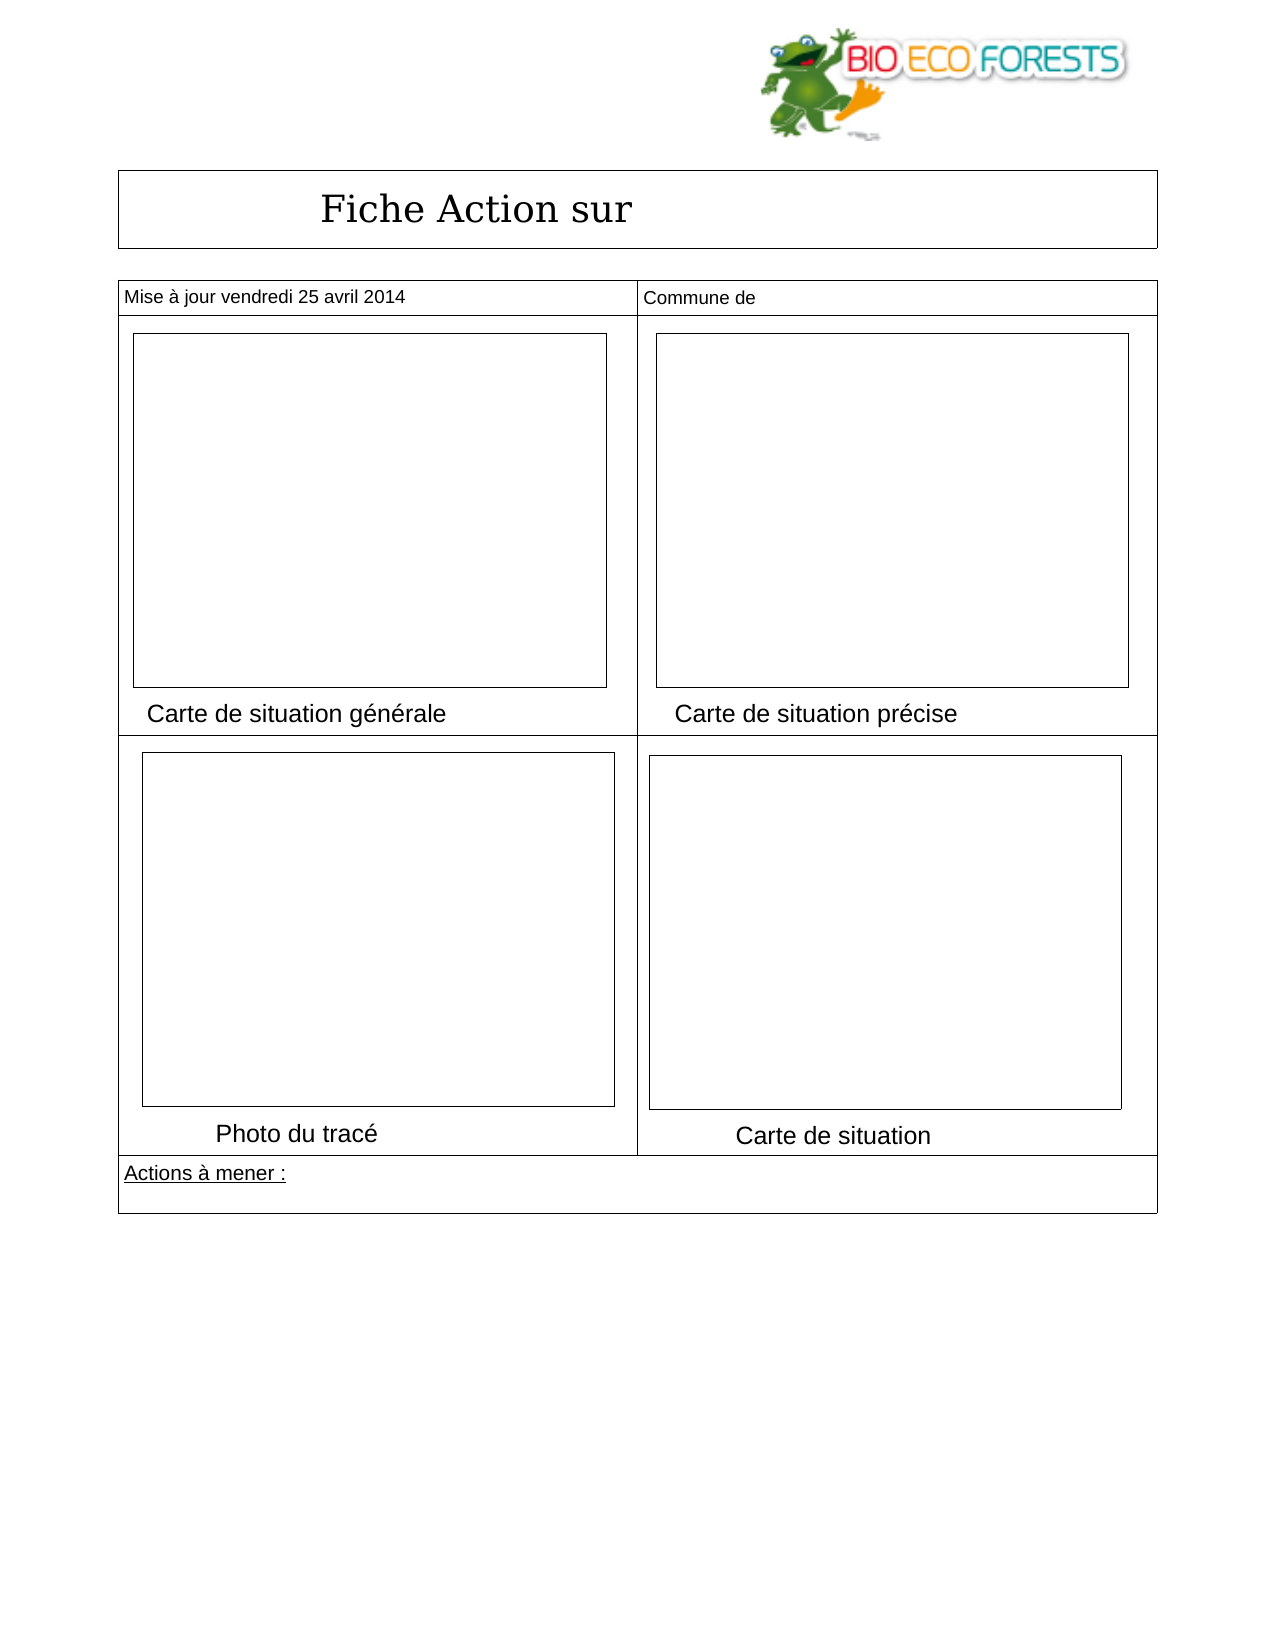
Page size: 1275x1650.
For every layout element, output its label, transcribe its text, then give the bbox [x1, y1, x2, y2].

table_header Commune de <lrs.canton> [638, 281, 1157, 315]
table_cell Photo du tracé <lrs.trace.name> [119, 736, 637, 1155]
table_cell Carte de situation <lrs.clc.gid> [650, 756, 1121, 1109]
text </for> [118, 1214, 1157, 1242]
table_header Mise à jour vendredi 25 avril 2014 [119, 281, 637, 315]
table_cell Carte de situation précise <lrs.trace.name> [638, 316, 1157, 678]
table_cell Carte de situation générale <lrs.trace.name> [119, 316, 637, 678]
table_cell Carte de situation précise <lrs.trace.name> [638, 679, 1157, 734]
picture [760, 28, 1134, 141]
table_cell Actions à mener : <lrs.actions.lib_long> [119, 1156, 1157, 1213]
table_header Fiche Action sur <lrs.trace.name> [119, 171, 1157, 248]
table_cell Carte de situation <lrs.clc.gid> [638, 736, 1157, 763]
table_cell Carte de situation précise <lrs.trace.name> [657, 334, 1128, 687]
table_cell Carte de situation <lrs.clc.gid> [638, 764, 1157, 1155]
table_cell Carte de situation générale <lrs.trace.name> [134, 334, 606, 687]
table_cell Carte de situation générale <lrs.trace.name> [119, 679, 637, 734]
